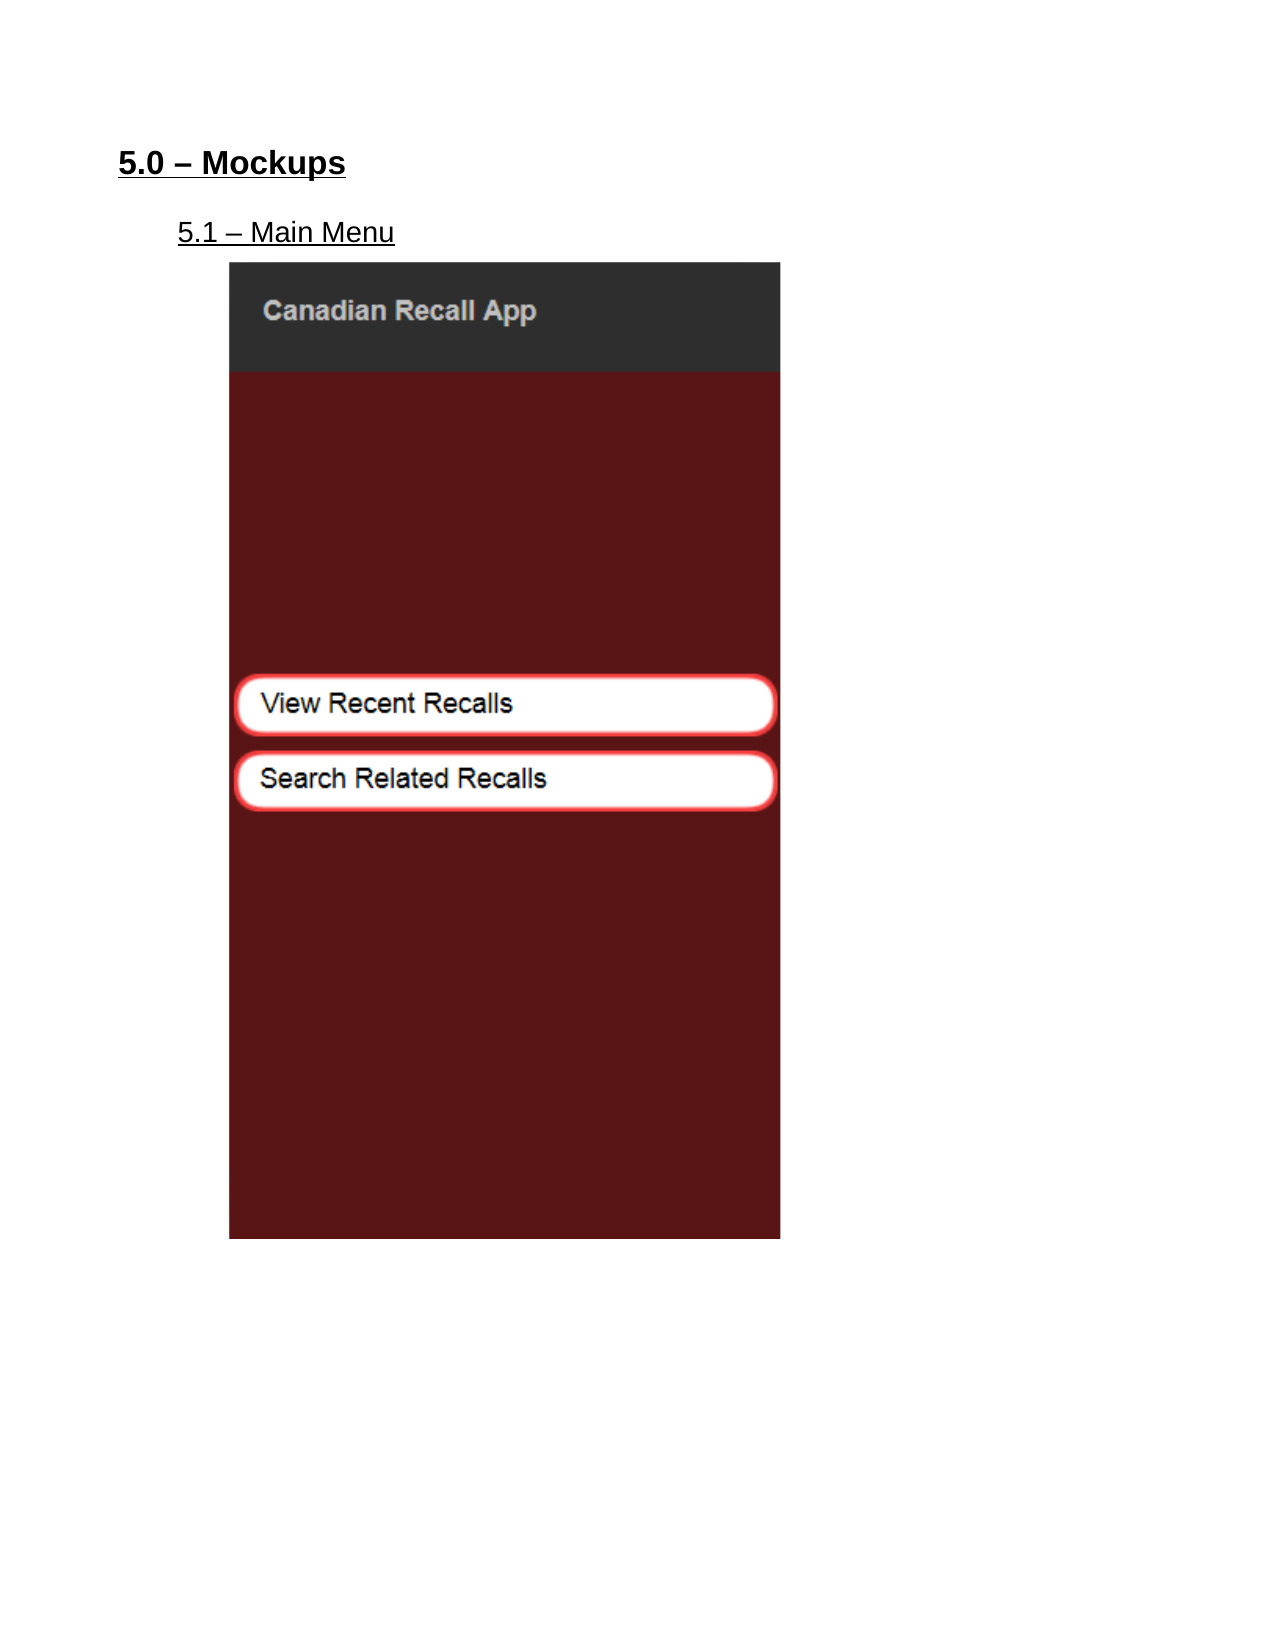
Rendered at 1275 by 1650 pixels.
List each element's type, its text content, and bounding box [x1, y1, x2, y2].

subtitle 5.1 – Main Menu [177, 215, 1157, 248]
picture [228, 262, 781, 1239]
subtitle 5.0 – Mockups [118, 143, 1157, 182]
